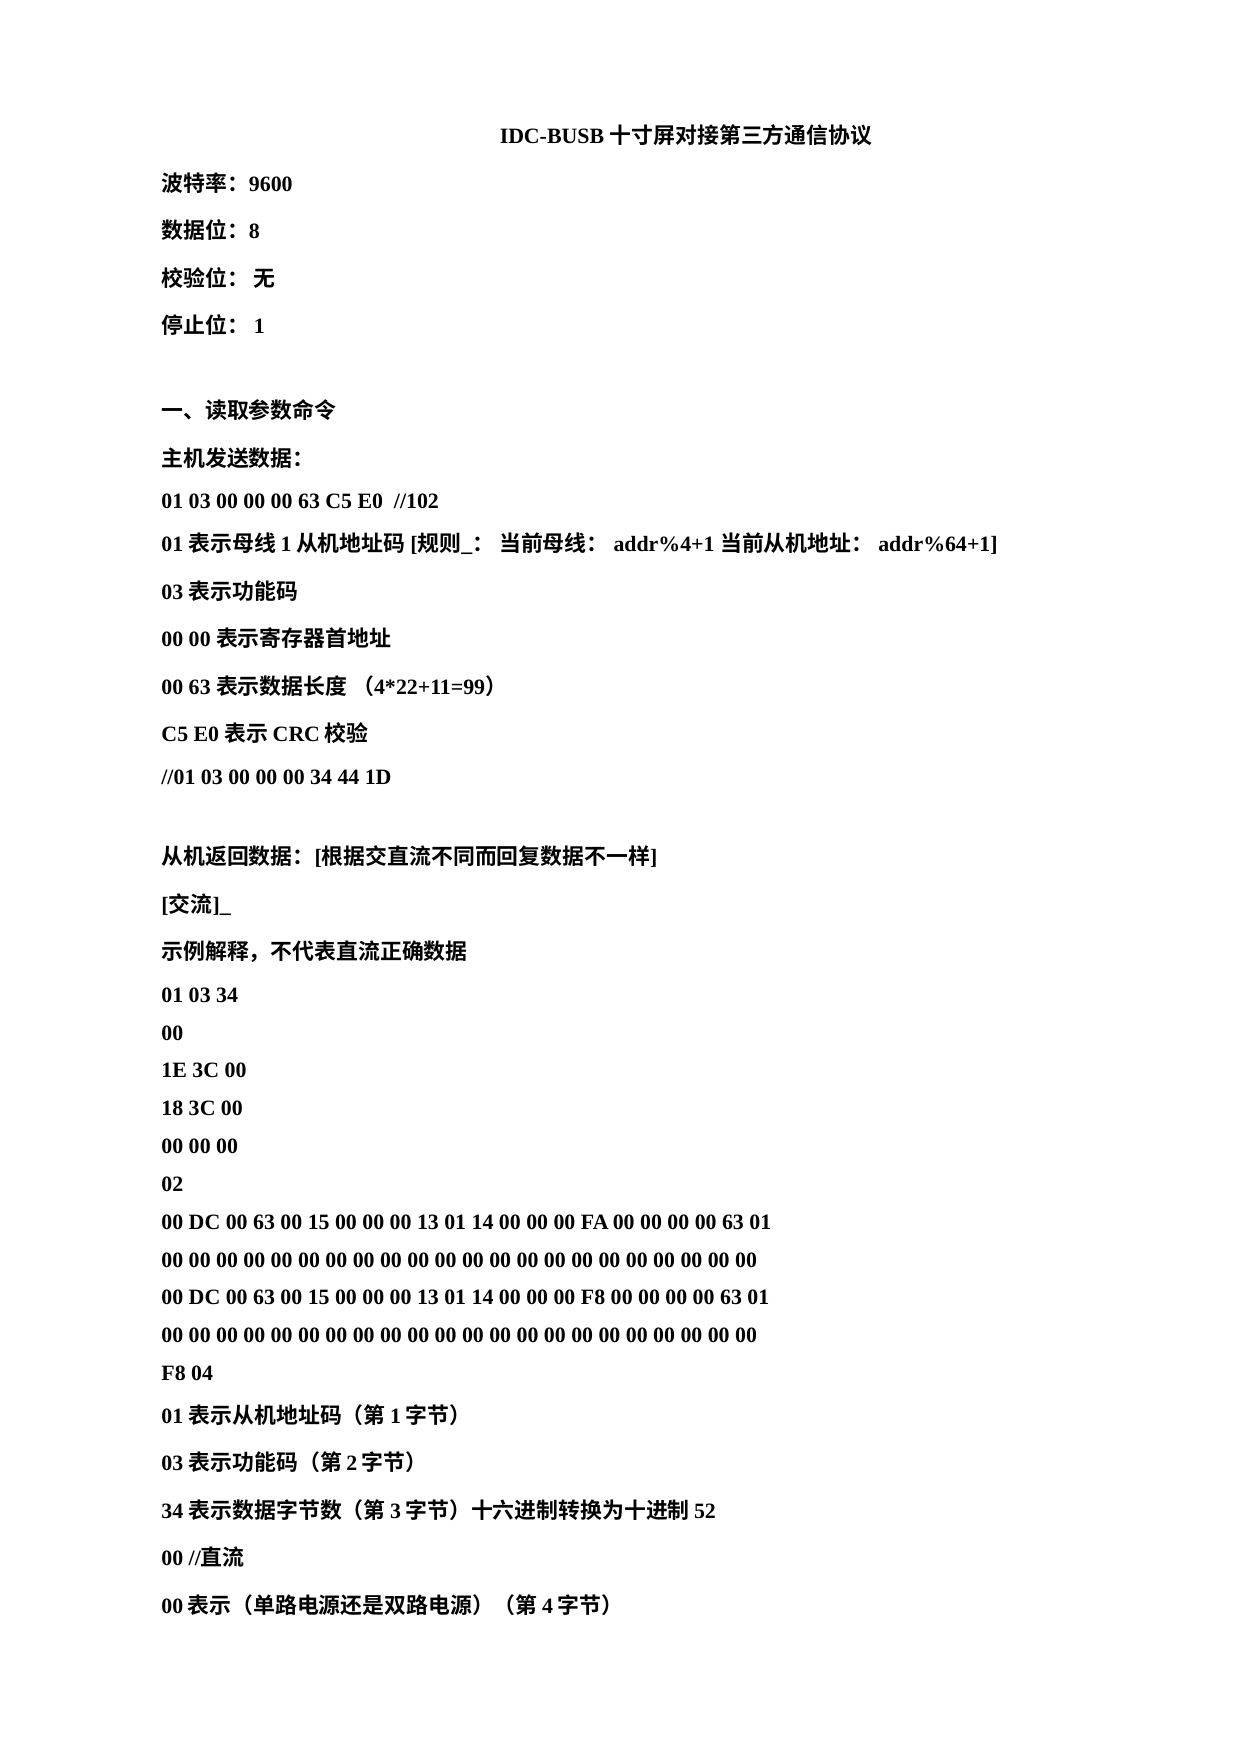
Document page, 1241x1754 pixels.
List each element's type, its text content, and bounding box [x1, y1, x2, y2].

text 1E 3C 00 [118, 1057, 1122, 1083]
text C5 E0 表示CRC校验 [118, 716, 1122, 748]
text IDC-BUSB 十寸屏对接第三方通信协议 [118, 118, 1122, 150]
text 00 00 00 00 00 00 00 00 00 00 00 00 00 00 00 00 00 00 00 00 00 00 [118, 1322, 1122, 1347]
text 01 表示从机地址码（第1字节） [118, 1398, 1122, 1429]
text 02 [118, 1171, 1122, 1196]
text //01 03 00 00 00 34 44 1D [118, 764, 1122, 789]
text 从机返回数据：[根据交直流不同而回复数据不一样] [118, 839, 1122, 871]
text 一、读取参数命令 [118, 393, 1122, 425]
text 00 DC 00 63 00 15 00 00 00 13 01 14 00 00 00 F8 00 00 00 00 63 01 [118, 1284, 1122, 1309]
text 00 00 00 [118, 1133, 1122, 1158]
text 03 表示功能码（第2字节） [118, 1445, 1122, 1477]
text 00 00 表示寄存器首地址 [118, 621, 1122, 653]
text 18 3C 00 [118, 1095, 1122, 1121]
text 34 表示数据字节数（第3字节）十六进制转换为十进制52 [118, 1493, 1122, 1524]
text 主机发送数据： [118, 441, 1122, 473]
text 波特率：9600 [118, 166, 1122, 197]
text 03 表示功能码 [118, 574, 1122, 605]
text 00 //直流 [118, 1540, 1122, 1572]
text 01 03 00 00 00 63 C5 E0 //102 [118, 488, 1122, 514]
text 校验位： 无 [118, 261, 1122, 292]
text 01 表示母线1从机地址码 [规则_： 当前母线： addr%4+1 当前从机地址： addr%64+1] [118, 526, 1122, 558]
text 00 DC 00 63 00 15 00 00 00 13 01 14 00 00 00 FA 00 00 00 00 63 01 [118, 1209, 1122, 1234]
text 停止位： 1 [118, 308, 1122, 340]
text 00 00 00 00 00 00 00 00 00 00 00 00 00 00 00 00 00 00 00 00 00 00 [118, 1247, 1122, 1272]
text [交流]_ [118, 887, 1122, 918]
text 00 [118, 1020, 1122, 1045]
text F8 04 [118, 1360, 1122, 1385]
text 00表示（单路电源还是双路电源）（第4字节） [118, 1588, 1122, 1619]
text 01 03 34 [118, 982, 1122, 1007]
text 示例解释，不代表直流正确数据 [118, 934, 1122, 966]
text 数据位：8 [118, 213, 1122, 245]
text 00 63 表示数据长度 （4*22+11=99） [118, 669, 1122, 700]
